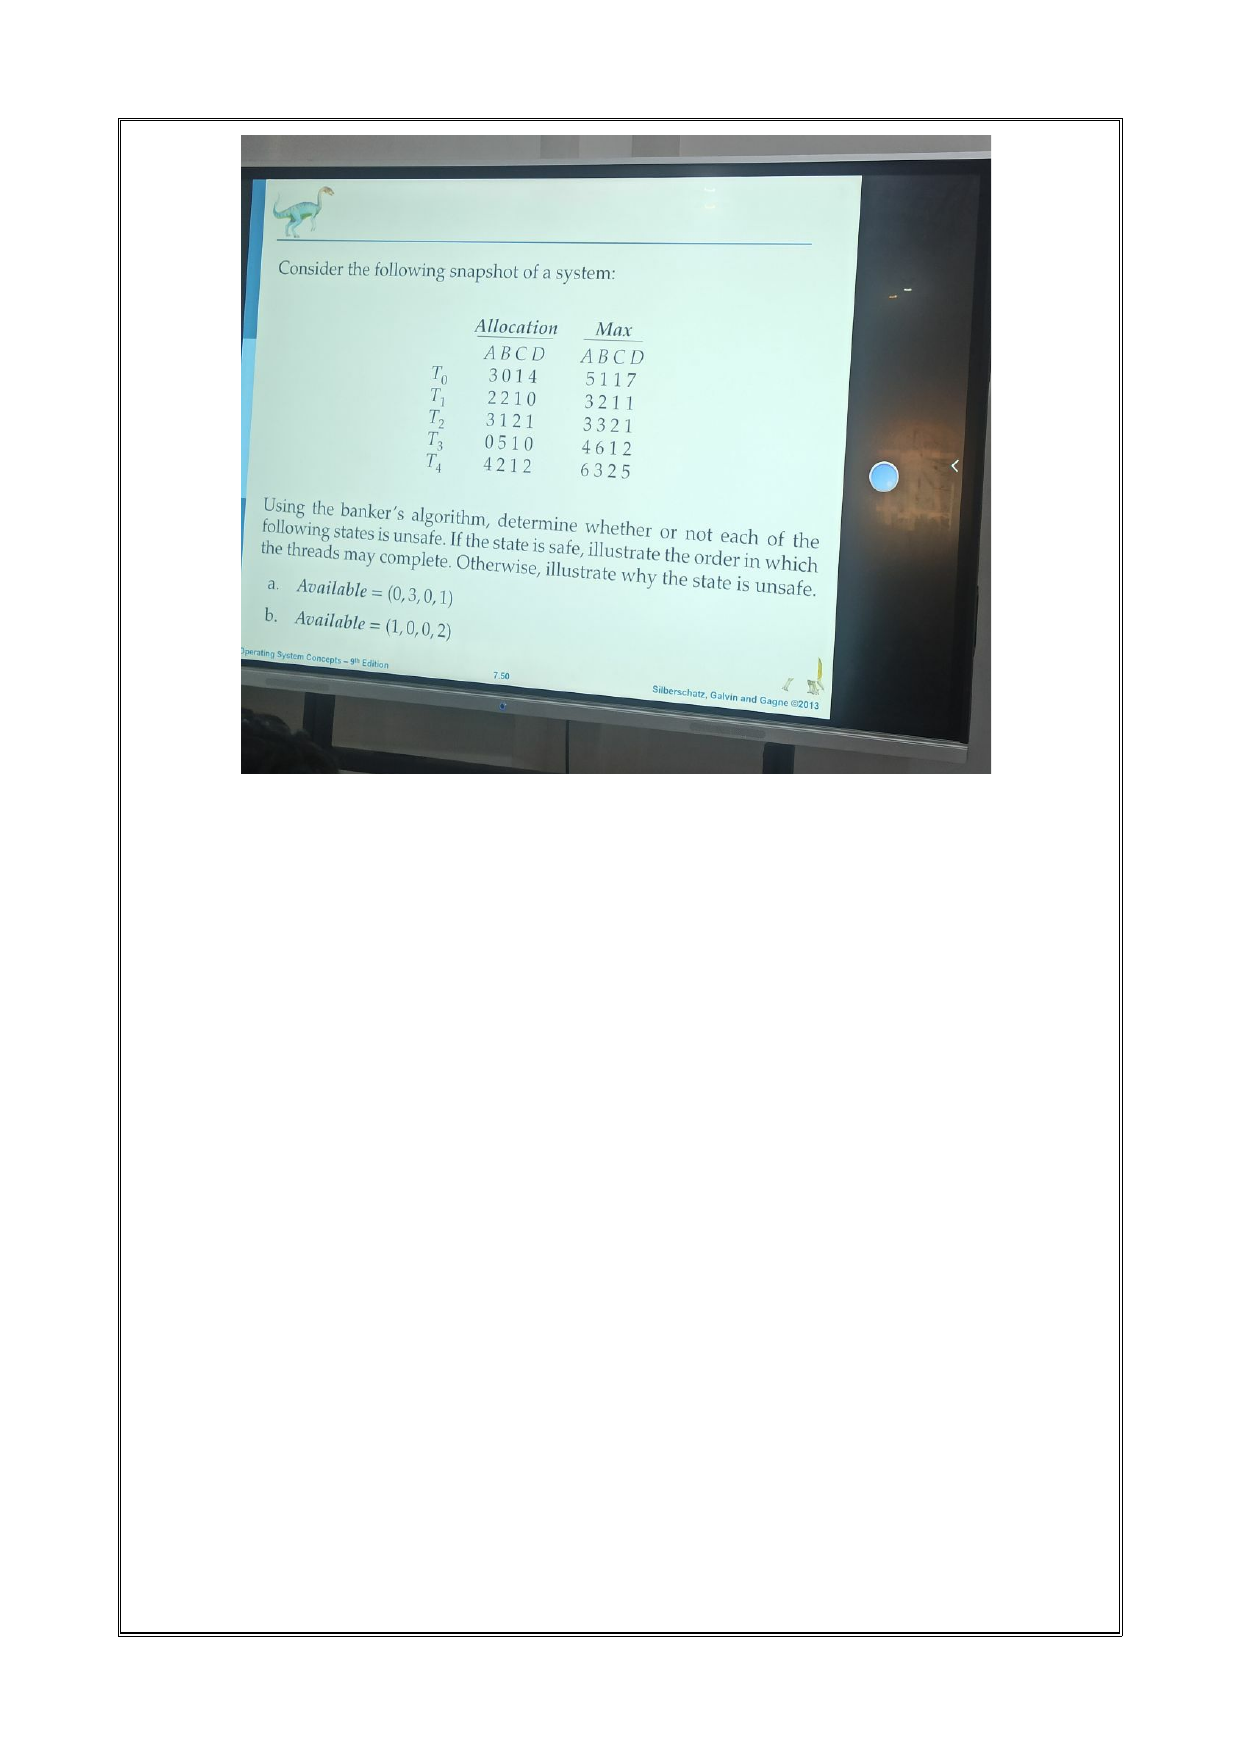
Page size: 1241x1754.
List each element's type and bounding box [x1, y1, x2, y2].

picture [241, 135, 992, 774]
